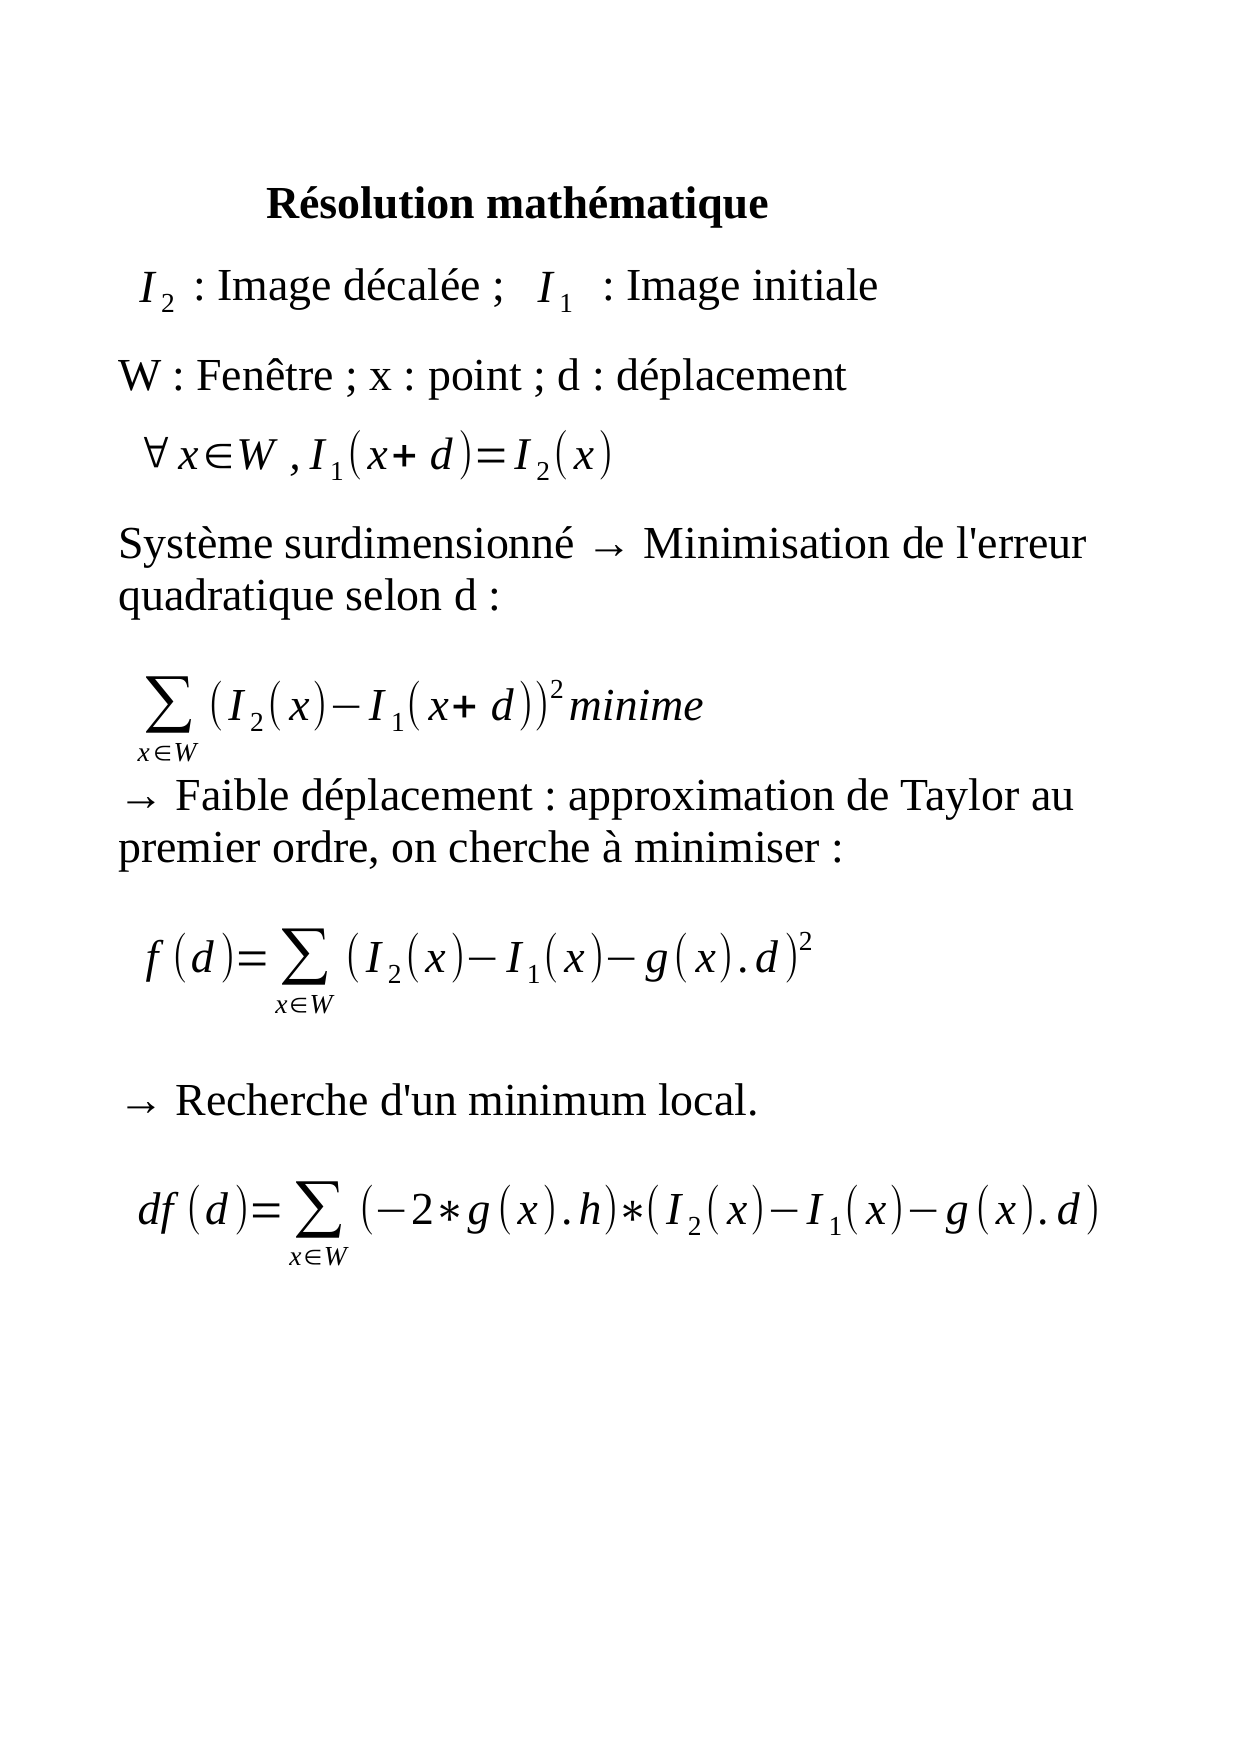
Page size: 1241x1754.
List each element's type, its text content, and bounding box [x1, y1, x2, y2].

text : Image décalée ; : Image initiale [118, 257, 1122, 319]
text → Recherche d'un minimum local. [118, 1072, 1122, 1125]
text Système surdimensionné → Minimisation de l'erreur quadratique selon d : [118, 515, 1122, 621]
text Résolution mathématique [118, 176, 1122, 228]
text W : Fenêtre ; x : point ; d : déplacement [118, 348, 1122, 400]
text → Faible déplacement : approximation de Taylor au premier ordre, on cherche à minimiser : [118, 767, 1122, 873]
